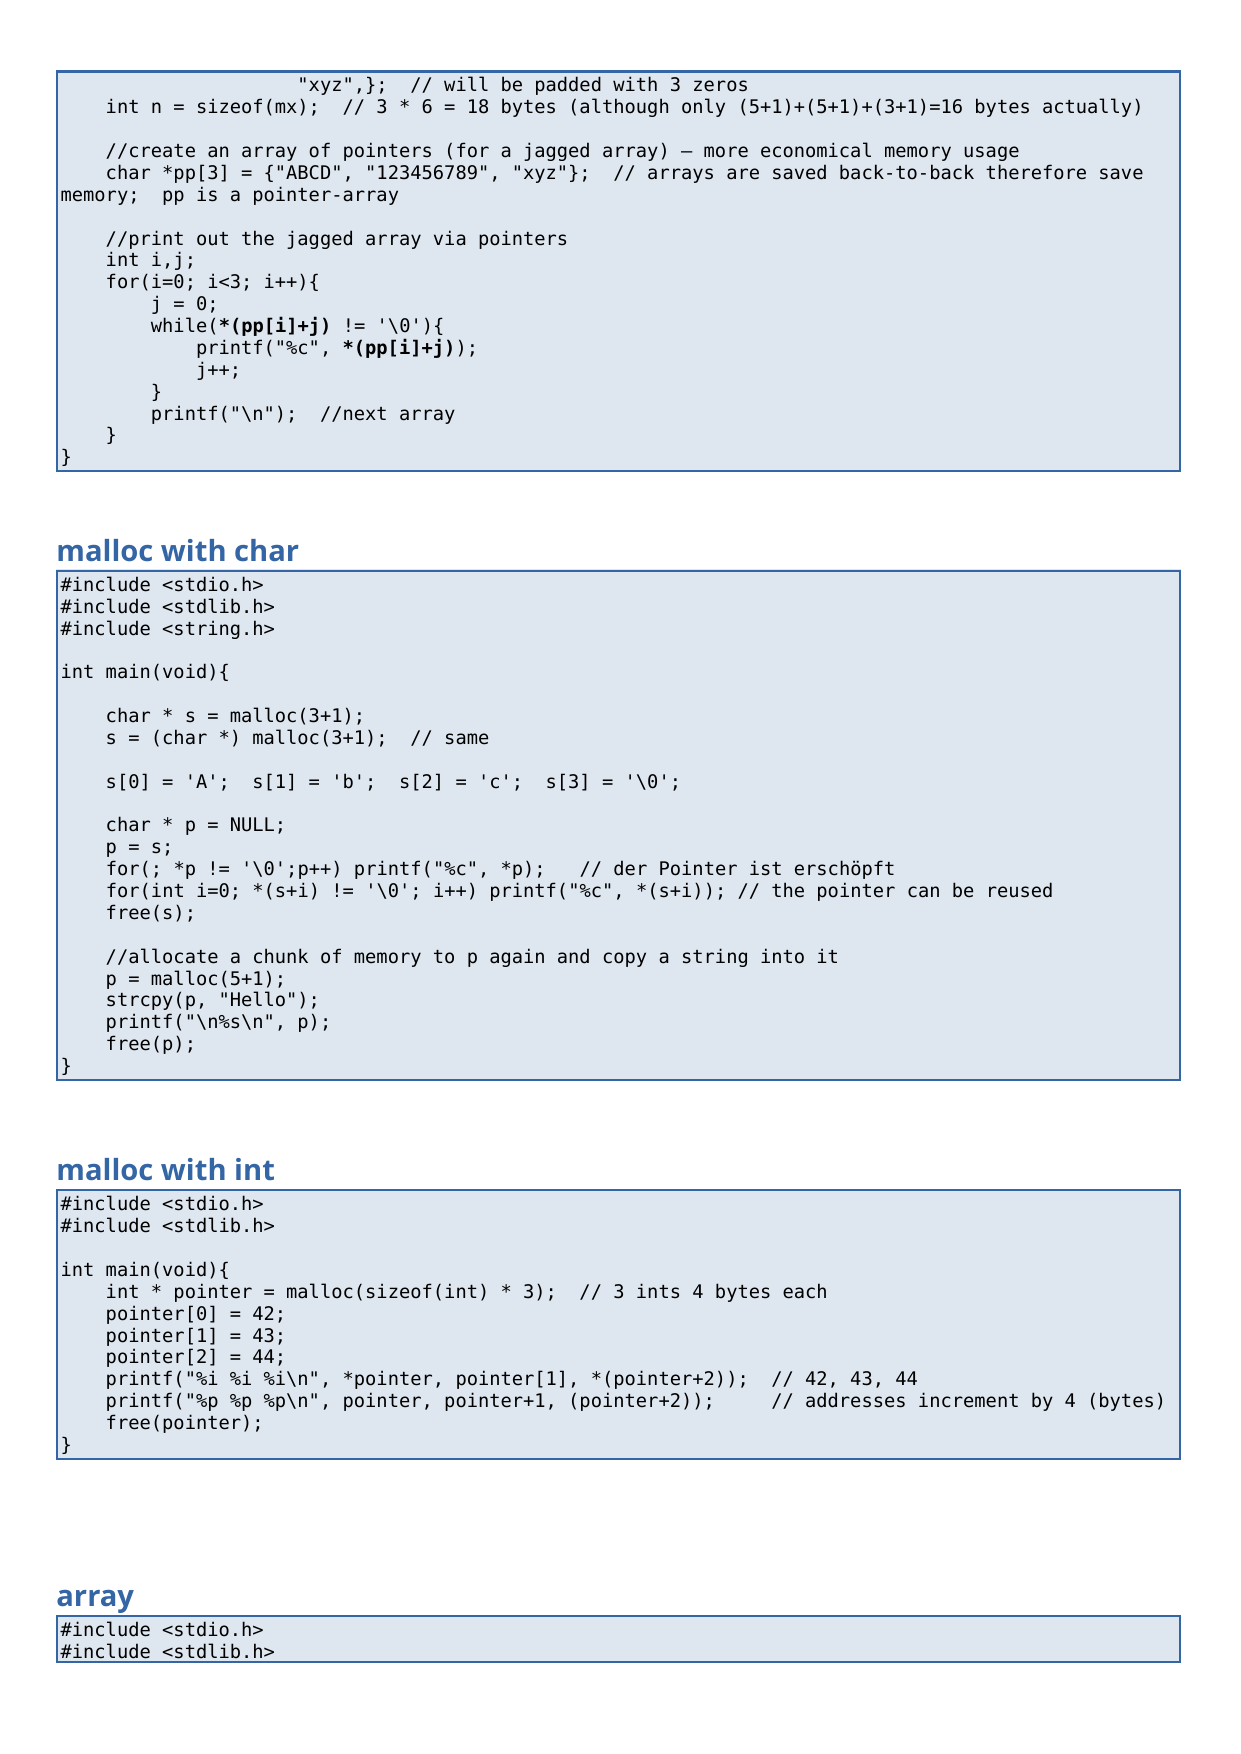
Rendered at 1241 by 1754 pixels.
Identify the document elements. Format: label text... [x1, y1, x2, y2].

text strcpy(p, "Hello"); [58, 985, 1179, 1007]
text while(*(pp[i]+j) != '\0'){ [58, 311, 1179, 333]
text free(p); [58, 1029, 1179, 1051]
text char *pp[3] = {"ABCD", "123456789", "xyz"}; // arrays are saved back-to-back therefore save memory; pp is a pointer-array [58, 158, 1179, 202]
text //allocate a chunk of memory to p again and copy a string into it [58, 941, 1179, 963]
text #include <stdio.h> [58, 1617, 1179, 1637]
text pointer[1] = 43; [58, 1320, 1179, 1342]
text } [58, 377, 1179, 398]
text #include <stdio.h> [58, 1191, 1179, 1211]
text #include <string.h> [58, 613, 1179, 635]
text int main(void){ [58, 657, 1179, 679]
text printf("\n%s\n", p); [58, 1007, 1179, 1029]
text for(; *p != '\0';p++) printf("%c", *p); // der Pointer ist erschöpft [58, 854, 1179, 876]
text printf("%i %i %i\n", *pointer, pointer[1], *(pointer+2)); // 42, 43, 44 [58, 1364, 1179, 1386]
title malloc with char [56, 530, 1181, 569]
text free(pointer); [58, 1408, 1179, 1430]
text pointer[2] = 44; [58, 1342, 1179, 1364]
text } [58, 442, 1179, 470]
text p = s; [58, 832, 1179, 854]
title array [56, 1575, 1181, 1615]
text free(s); [58, 898, 1179, 919]
text int * pointer = malloc(sizeof(int) * 3); // 3 ints 4 bytes each [58, 1277, 1179, 1298]
text //create an array of pointers (for a jagged array) – more economical memory usage [58, 136, 1179, 158]
text pointer[0] = 42; [58, 1298, 1179, 1320]
text s[0] = 'A'; s[1] = 'b'; s[2] = 'c'; s[3] = '\0'; [58, 766, 1179, 788]
text } [58, 1051, 1179, 1079]
title malloc with int [56, 1149, 1181, 1189]
text int n = sizeof(mx); // 3 * 6 = 18 bytes (although only (5+1)+(5+1)+(3+1)=16 bytes actually) [58, 92, 1179, 114]
text char * s = malloc(3+1); [58, 701, 1179, 723]
text "xyz",}; // will be padded with 3 zeros [58, 73, 1179, 92]
text //print out the jagged array via pointers [58, 223, 1179, 245]
text char * p = NULL; [58, 810, 1179, 832]
text for(int i=0; *(s+i) != '\0'; i++) printf("%c", *(s+i)); // the pointer can be reused [58, 876, 1179, 898]
text p = malloc(5+1); [58, 963, 1179, 985]
text #include <stdlib.h> [58, 1211, 1179, 1233]
text for(i=0; i<3; i++){ [58, 267, 1179, 289]
text int i,j; [58, 245, 1179, 267]
text } [58, 1430, 1179, 1458]
text #include <stdlib.h> [58, 591, 1179, 613]
text #include <stdlib.h> [58, 1637, 1179, 1661]
text printf("%p %p %p\n", pointer, pointer+1, (pointer+2)); // addresses increment by 4 (bytes) [58, 1386, 1179, 1408]
text printf("%c", *(pp[i]+j)); [58, 333, 1179, 355]
text } [58, 420, 1179, 442]
text j = 0; [58, 289, 1179, 311]
text j++; [58, 355, 1179, 377]
text int main(void){ [58, 1255, 1179, 1277]
text #include <stdio.h> [58, 572, 1179, 591]
text s = (char *) malloc(3+1); // same [58, 723, 1179, 744]
text printf("\n"); //next array [58, 398, 1179, 420]
